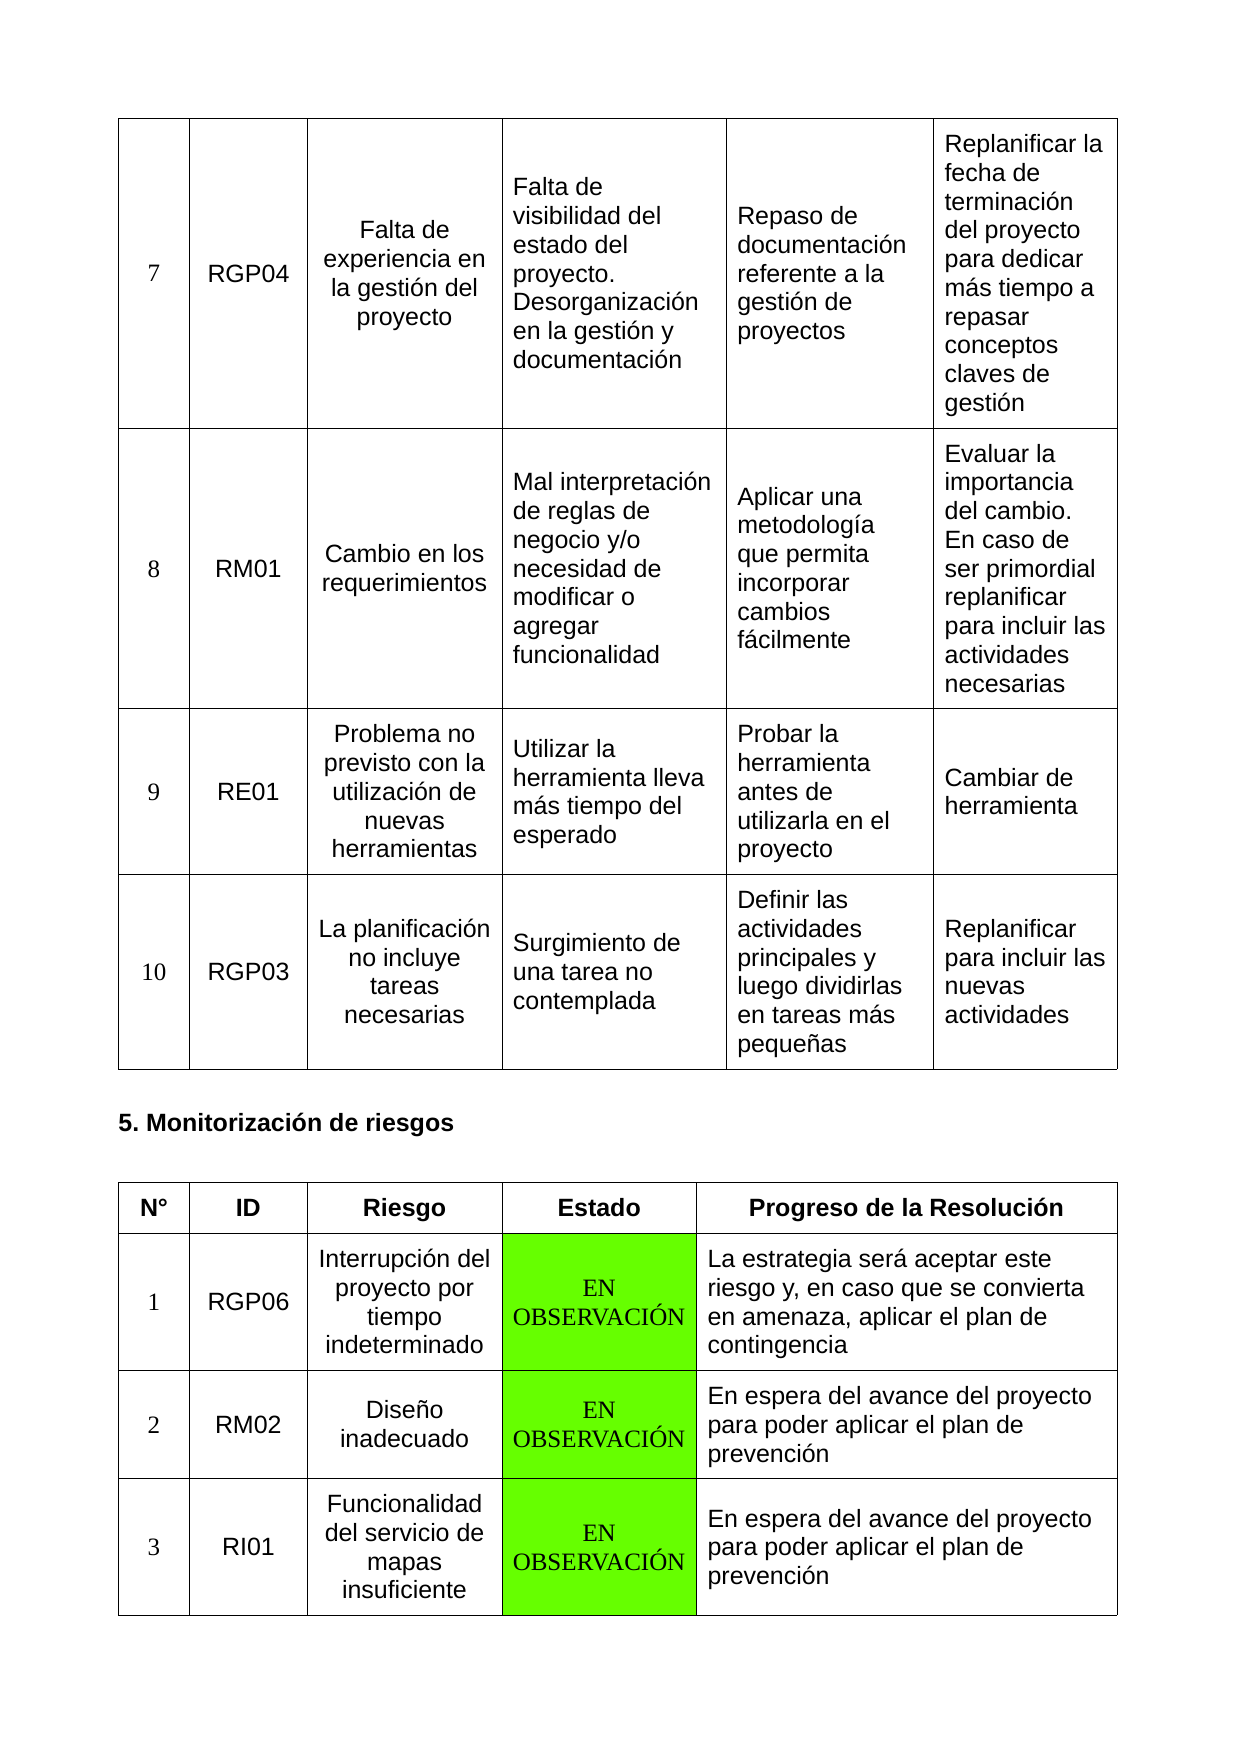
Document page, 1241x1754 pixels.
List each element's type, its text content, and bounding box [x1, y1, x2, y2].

table_header Riesgo [308, 1183, 502, 1233]
table_cell Surgimiento de una tarea no contemplada [503, 875, 726, 1068]
table_cell Cambio en los requerimientos [308, 429, 502, 708]
table_cell RM02 [190, 1371, 307, 1478]
table_cell En espera del avance del proyecto para poder aplicar el plan de prevención [697, 1371, 1117, 1478]
table_cell La estrategia será aceptar este riesgo y, en caso que se convierta en amenaza, aplicar el plan de contingencia [697, 1234, 1117, 1370]
table_header Estado [503, 1183, 696, 1233]
table_cell 10 [119, 875, 189, 1068]
table_cell Probar la herramienta antes de utilizarla en el proyecto [727, 709, 933, 874]
table_cell RI01 [190, 1479, 307, 1615]
table_header ID [190, 1183, 307, 1233]
table_cell En espera del avance del proyecto para poder aplicar el plan de prevención [697, 1479, 1117, 1615]
table_cell 1 [119, 1234, 189, 1370]
table_cell EN OBSERVACIÓN [503, 1479, 696, 1615]
table_cell Repaso de documentación referente a la gestión de proyectos [727, 119, 933, 428]
table_cell Falta de experiencia en la gestión del proyecto [308, 119, 502, 428]
table_cell 3 [119, 1479, 189, 1615]
table_cell RM01 [190, 429, 307, 708]
table_cell EN OBSERVACIÓN [503, 1234, 696, 1370]
table_cell 9 [119, 709, 189, 874]
table_cell Funcionalidad del servicio de mapas insuficiente [308, 1479, 502, 1615]
table_header N° [119, 1183, 189, 1233]
text 5. Monitorización de riesgos [118, 1108, 1122, 1137]
table_cell 7 [119, 119, 189, 428]
table_cell Definir las actividades principales y luego dividirlas en tareas más pequeñas [727, 875, 933, 1068]
table_cell Mal interpretación de reglas de negocio y/o necesidad de modificar o agregar funcionalidad [503, 429, 726, 708]
table_cell RGP03 [190, 875, 307, 1068]
table_cell Replanificar la fecha de terminación del proyecto para dedicar más tiempo a repasar conceptos claves de gestión [934, 119, 1117, 428]
table_cell Diseño inadecuado [308, 1371, 502, 1478]
table_cell Interrupción del proyecto por tiempo indeterminado [308, 1234, 502, 1370]
table_cell La planificación no incluye tareas necesarias [308, 875, 502, 1068]
table_cell Problema no previsto con la utilización de nuevas herramientas [308, 709, 502, 874]
table_cell EN OBSERVACIÓN [503, 1371, 696, 1478]
table_cell RGP04 [190, 119, 307, 428]
table_cell RE01 [190, 709, 307, 874]
table_cell Aplicar una metodología que permita incorporar cambios fácilmente [727, 429, 933, 708]
table_cell 8 [119, 429, 189, 708]
table_cell Utilizar la herramienta lleva más tiempo del esperado [503, 709, 726, 874]
table_cell 2 [119, 1371, 189, 1478]
table_cell Falta de visibilidad del estado del proyecto. Desorganización en la gestión y documentación [503, 119, 726, 428]
table_header Progreso de la Resolución [697, 1183, 1117, 1233]
table_cell Cambiar de herramienta [934, 709, 1117, 874]
table_cell Replanificar para incluir las nuevas actividades [934, 875, 1117, 1068]
table_cell Evaluar la importancia del cambio. En caso de ser primordial replanificar para incluir las actividades necesarias [934, 429, 1117, 708]
table_cell RGP06 [190, 1234, 307, 1370]
